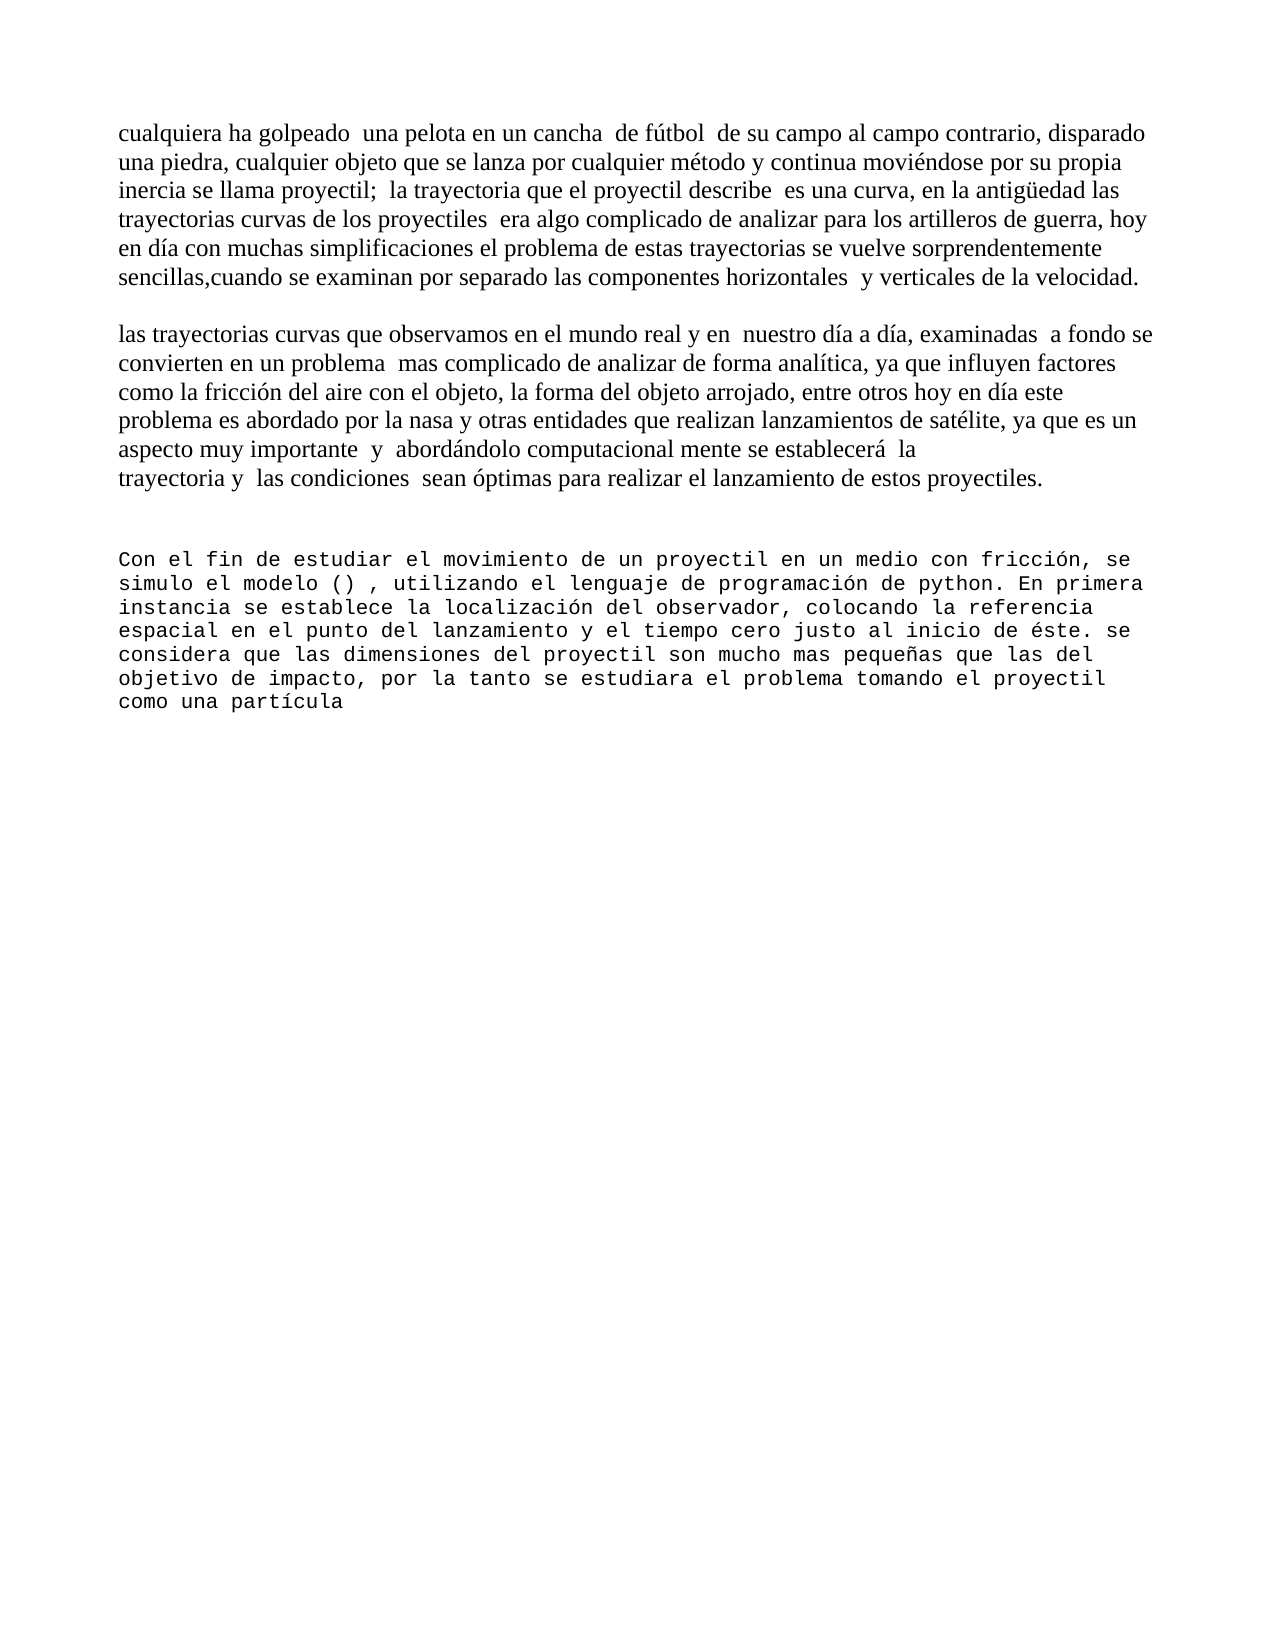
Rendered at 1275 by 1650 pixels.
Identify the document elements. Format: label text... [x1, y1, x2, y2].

text Con el fin de estudiar el movimiento de un proyectil en un medio con fricción, se simulo el modelo () , utilizando el lenguaje de programación de python. En primera instancia se establece la localización del observador, colocando la referencia espacial en el punto del lanzamiento y el tiempo cero justo al inicio de éste. se considera que las dimensiones del proyectil son mucho mas pequeñas que las del objetivo de impacto, por la tanto se estudiara el problema tomando el proyectil como una partícula [118, 549, 1157, 715]
text trayectoria y las condiciones sean óptimas para realizar el lanzamiento de estos proyectiles. [118, 463, 1157, 492]
text las trayectorias curvas que observamos en el mundo real y en nuestro día a día, examinadas a fondo se convierten en un problema mas complicado de analizar de forma analítica, ya que influyen factores como la fricción del aire con el objeto, la forma del objeto arrojado, entre otros hoy en día este problema es abordado por la nasa y otras entidades que realizan lanzamientos de satélite, ya que es un aspecto muy importante y abordándolo computacional mente se establecerá la [118, 319, 1157, 463]
text cualquiera ha golpeado una pelota en un cancha de fútbol de su campo al campo contrario, disparado una piedra, cualquier objeto que se lanza por cualquier método y continua moviéndose por su propia inercia se llama proyectil; la trayectoria que el proyectil describe es una curva, en la antigüedad las trayectorias curvas de los proyectiles era algo complicado de analizar para los artilleros de guerra, hoy en día con muchas simplificaciones el problema de estas trayectorias se vuelve sorprendentemente sencillas,cuando se examinan por separado las componentes horizontales y verticales de la velocidad. [118, 118, 1157, 291]
